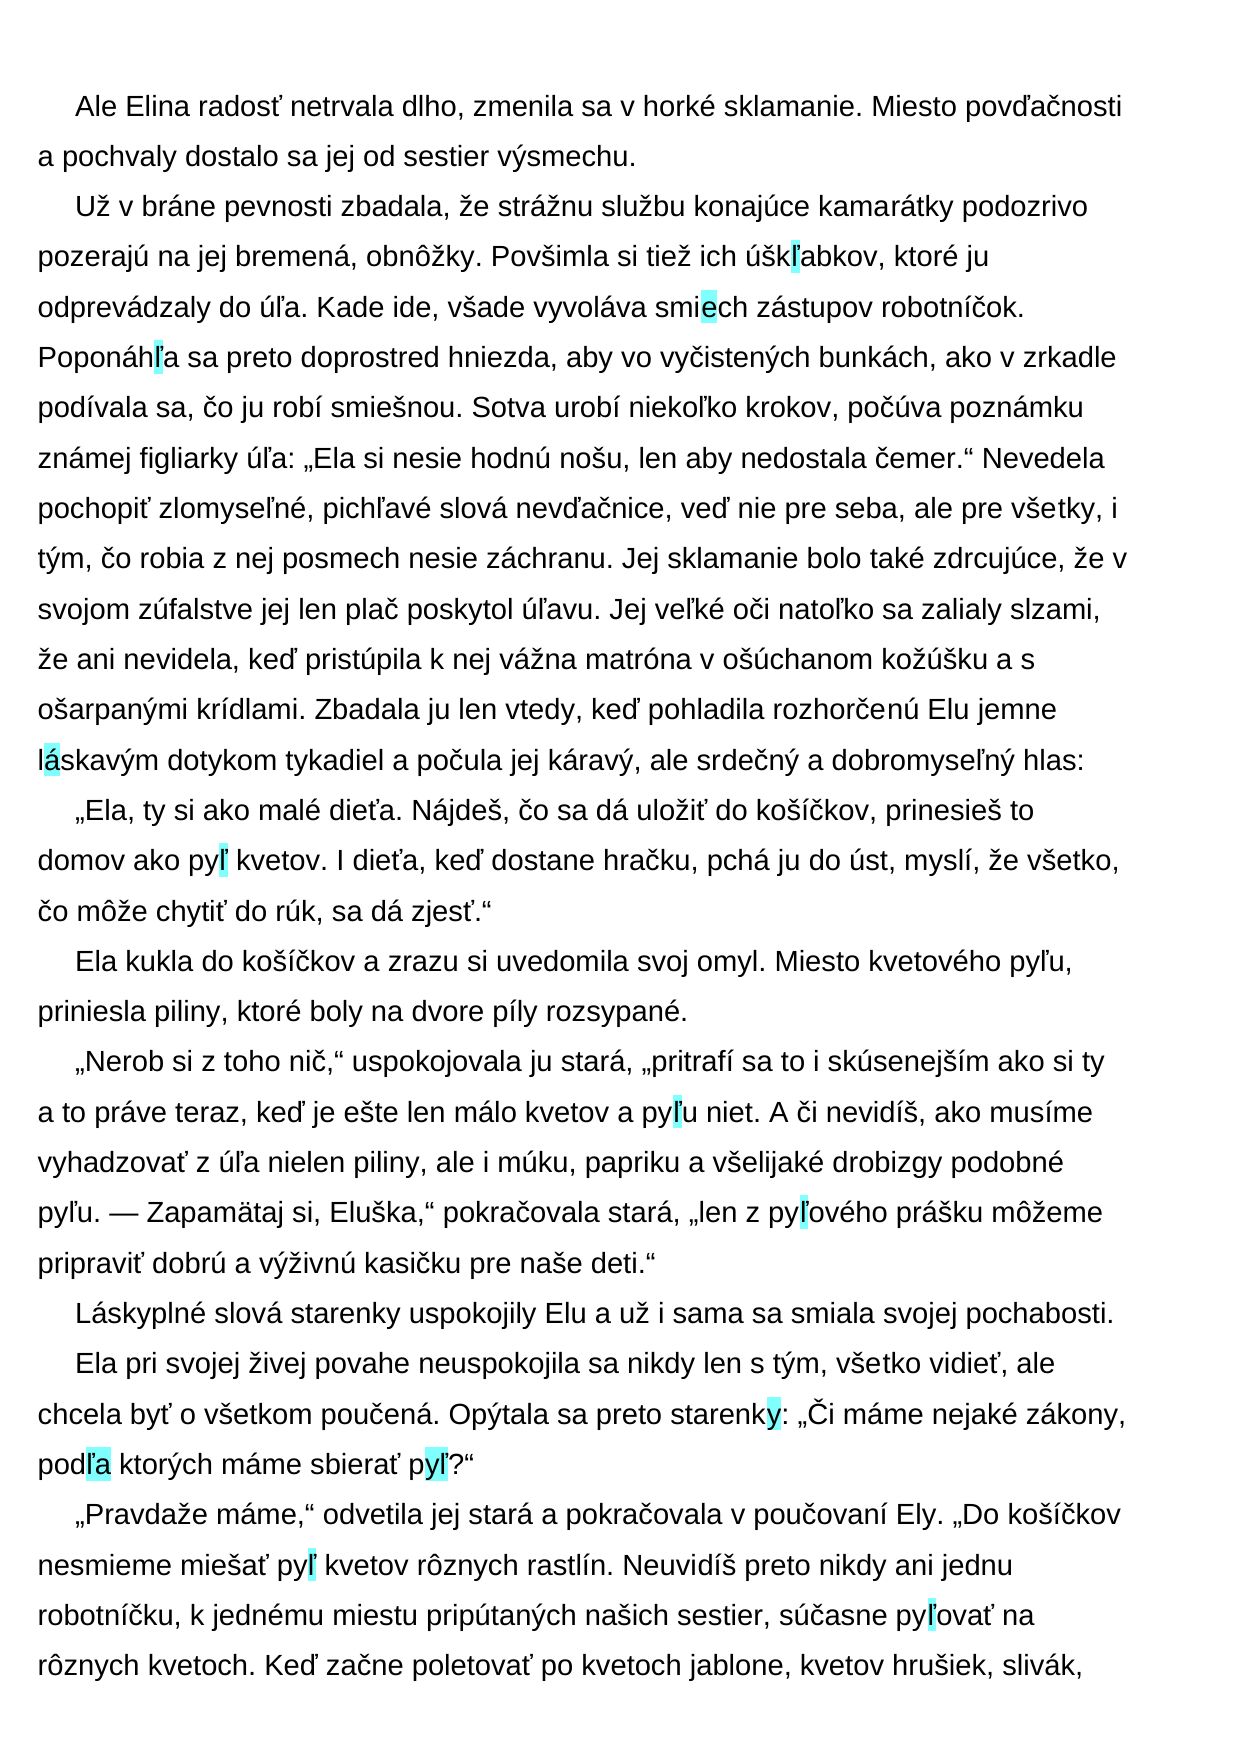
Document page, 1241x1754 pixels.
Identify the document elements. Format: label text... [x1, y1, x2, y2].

text „Pravdaže máme,“ odvetila jej stará a pokračovala v poučovaní Ely. „Do košíčkov nesmieme miešať pyľ kvetov rôznych rastlín. Neuvi­díš preto nikdy ani jednu robotníčku, k jednému miestu pripútaných našich sestier, súčasne pyľovať na rôznych kvetoch. Keď začne poletovať po kvetoch jablone, kvetov hrušiek, slivák, [37, 1497, 1130, 1682]
text „Nerob si z toho nič,“ uspokojovala ju stará, „pritrafí sa to i skúsenejším ako si ty a to práve teraz, keď je ešte len málo kvetov a pyľu niet. A či nevidíš, ako musíme vyhadzovať z úľa nielen piliny, ale i múku, papriku a všelijaké drobizgy podobné pyľu. — Zapamätaj si, Eluška,“ pokračovala stará, „len z pyľového prášku môžeme pripraviť dobrú a výživnú kasičku pre naše deti.“ [37, 1044, 1130, 1279]
text „Ela, ty si ako malé dieťa. Nájdeš, čo sa dá uložiť do košíčkov, prinesieš to domov ako pyľ kvetov. I dieťa, keď dostane hračku, pchá ju do úst, myslí, že všetko, čo môže chytiť do rúk, sa dá zjesť.“ [37, 793, 1130, 927]
text Už v bráne pevnosti zbadala, že strážnu službu konajúce kama­rátky podozrivo pozerajú na jej bremená, obnôžky. Povšimla si tiež ich úškľabkov, ktoré ju odprevádzaly do úľa. Kade ide, všade vyvoláva smiech zástupov robotníčok. Poponáhľa sa preto doprostred hniezda, aby vo vyčistených bunkách, ako v zrkadle podívala sa, čo ju robí smiešnou. Sotva urobí niekoľko krokov, počúva poznámku známej figliarky úľa: „Ela si nesie hodnú nošu, len aby nedostala čemer.“ Nevedela pochopiť zlomyseľné, pichľavé slová nevďačnice, veď nie pre seba, ale pre vše­tky, i tým, čo robia z nej posmech nesie záchranu. Jej sklamanie bolo také zdrcujúce, že v svojom zúfalstve jej len plač poskytol úľavu. Jej veľké oči natoľko sa zalialy slzami, že ani ne­videla, keď pristúpila k nej vážna matróna v ošúchanom kožúšku a s ošarpanými krídlami. Zbadala ju len vtedy, keď pohladila rozhorče­nú Elu jemne láskavým dotykom tykadiel a počula jej káravý, ale sr­dečný a dobromyseľný hlas: [37, 189, 1130, 776]
text Ela pri svojej živej povahe neuspokojila sa nikdy len s tým, vše­tko vidieť, ale chcela byť o všetkom poučená. Opýtala sa preto starenky: „Či máme nejaké zákony, podľa ktorých máme sbierať pyľ?“ [37, 1346, 1130, 1481]
text Ela kukla do košíčkov a zrazu si uvedomila svoj omyl. Miesto kvetového pyľu, priniesla piliny, ktoré boly na dvore píly rozsypané. [37, 944, 1130, 1028]
text Ale Elina radosť netrvala dlho, zmenila sa v horké sklamanie. Miesto povďačnosti a pochvaly dostalo sa jej od sestier výsmechu. [37, 88, 1130, 172]
text Láskyplné slová starenky uspokojily Elu a už i sama sa smiala svojej pochabosti. [37, 1296, 1130, 1329]
